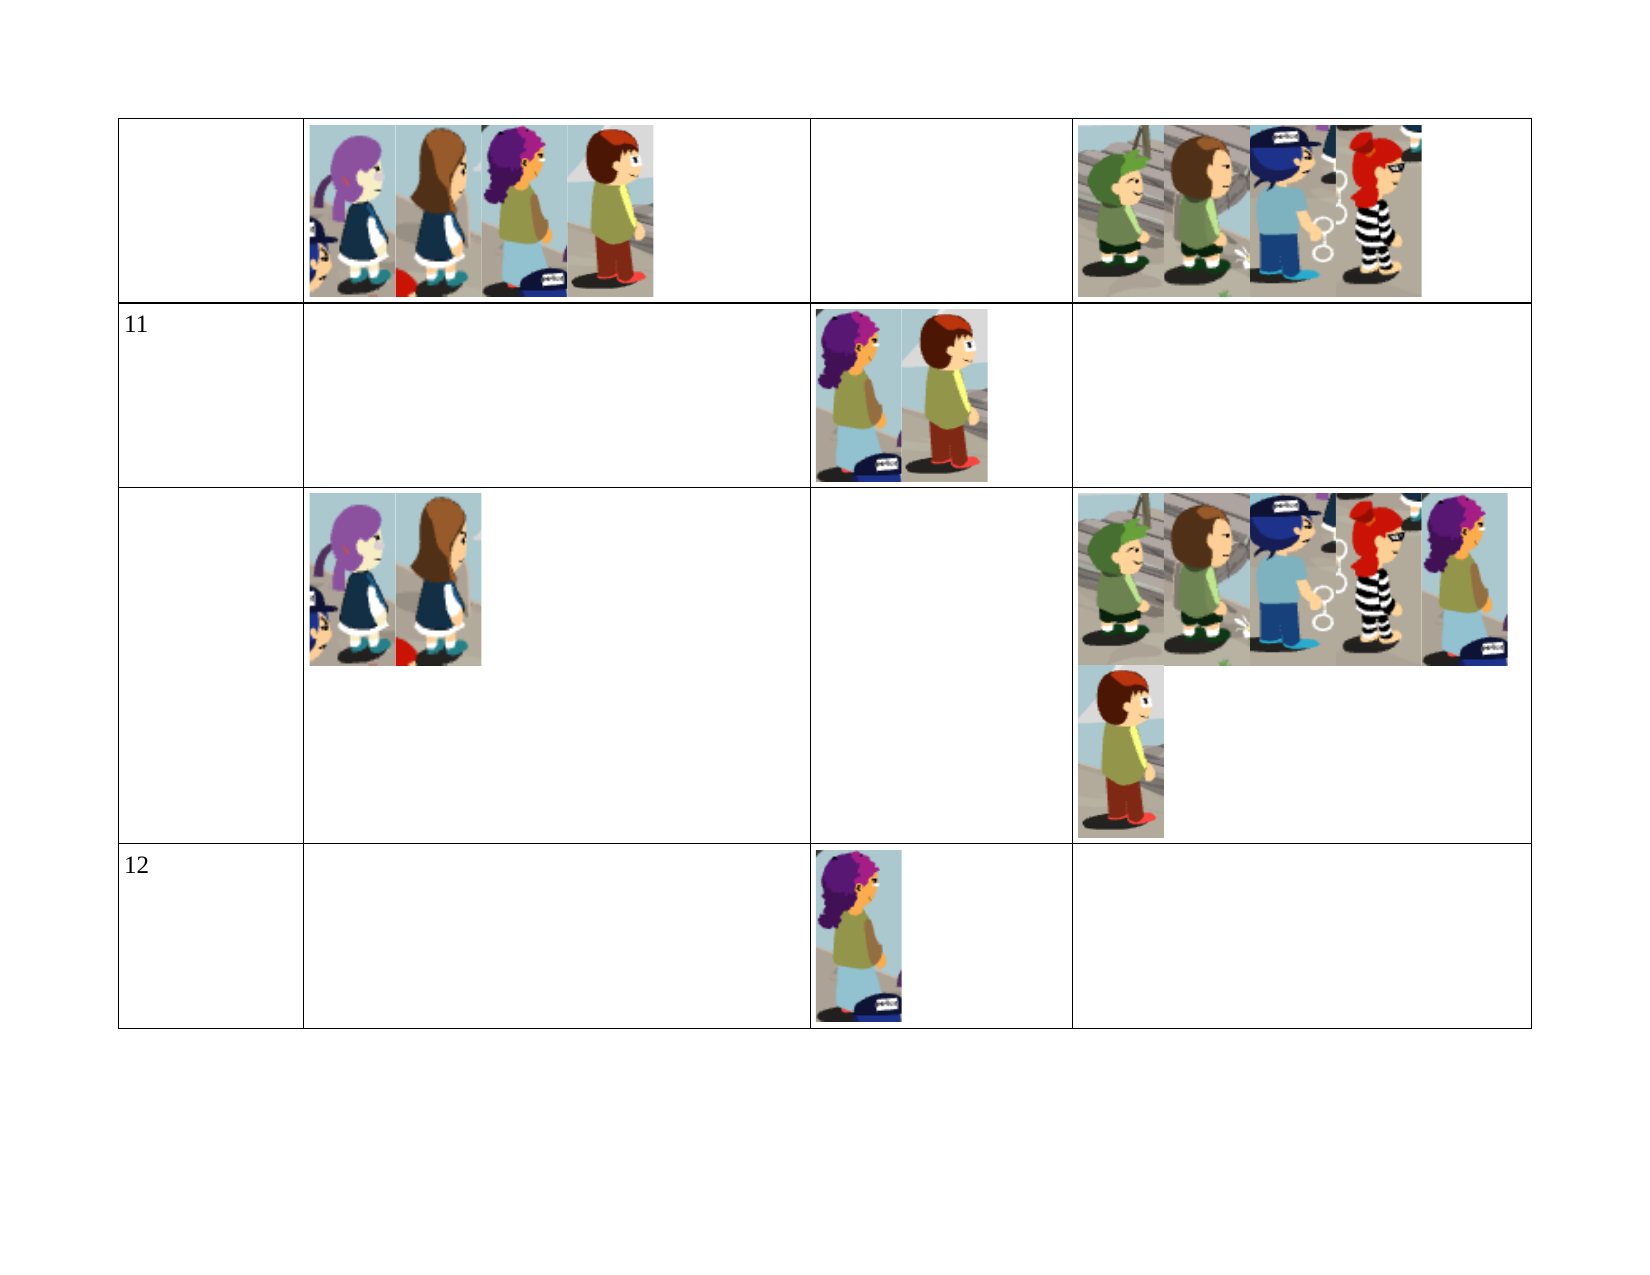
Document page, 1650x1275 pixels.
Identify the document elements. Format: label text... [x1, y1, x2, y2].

table_cell [811, 488, 1072, 843]
table_cell [1073, 488, 1531, 843]
table_cell [1073, 119, 1531, 302]
picture [815, 309, 988, 482]
table_cell [304, 844, 810, 1027]
table_cell [1073, 844, 1531, 1027]
picture [309, 493, 482, 666]
table_cell [119, 119, 303, 302]
picture [1078, 125, 1422, 297]
table_cell [811, 844, 1072, 1027]
table_cell [1073, 304, 1531, 487]
table_cell 12 [119, 844, 303, 1027]
table_cell [304, 119, 810, 302]
table_cell [304, 488, 810, 843]
table_cell [811, 304, 1072, 487]
picture [815, 850, 902, 1022]
table_cell [304, 304, 810, 487]
table_cell 11 [119, 304, 303, 487]
picture [1078, 493, 1508, 838]
table_cell [811, 119, 1072, 302]
picture [309, 125, 654, 297]
table_cell [119, 488, 303, 843]
